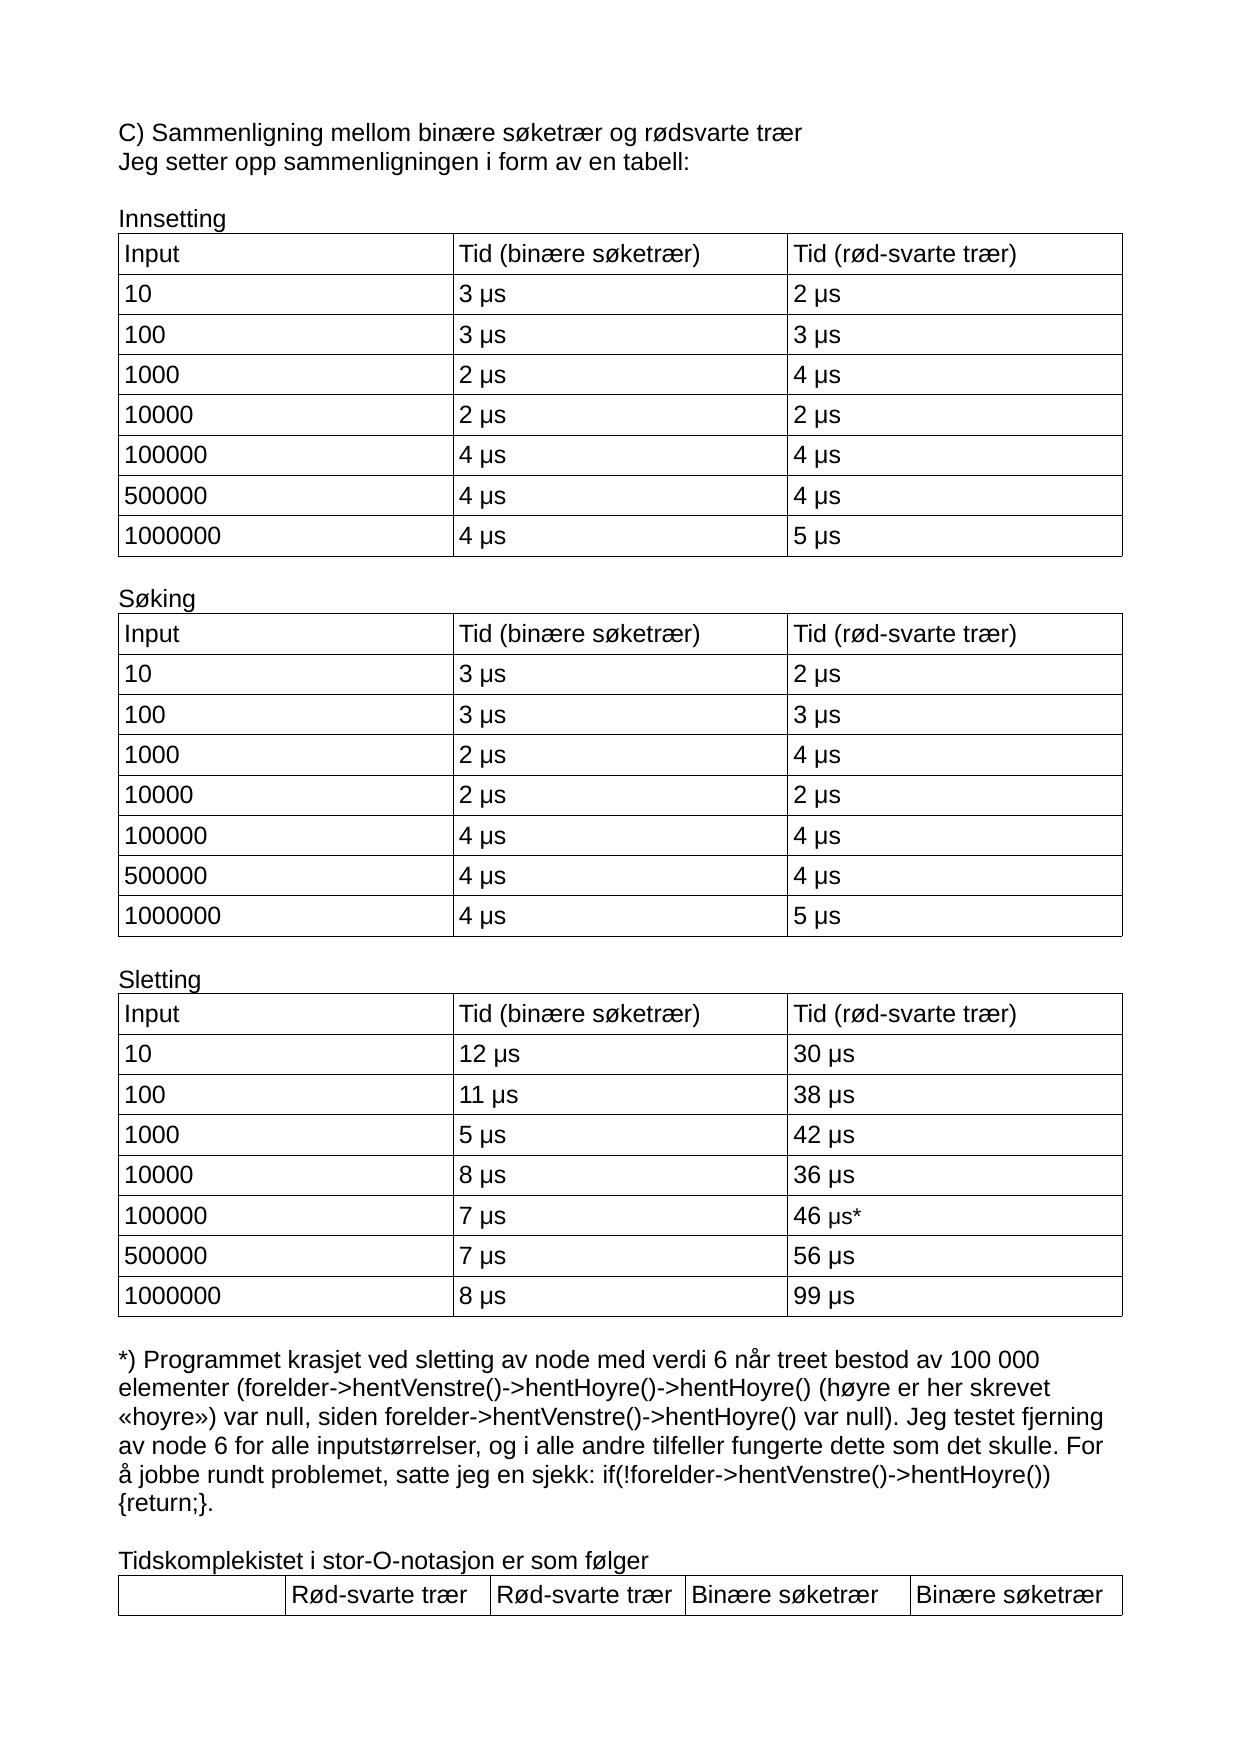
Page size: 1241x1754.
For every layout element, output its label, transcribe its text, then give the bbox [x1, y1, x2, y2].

table_header Input [119, 234, 453, 273]
table_cell 7 μs [454, 1236, 787, 1276]
table_header [119, 1576, 285, 1615]
table_header Rød-svarte trær [491, 1576, 685, 1615]
table_cell 1000000 [119, 1277, 453, 1316]
table_cell 99 μs [788, 1277, 1122, 1316]
table_header Input [119, 994, 453, 1034]
table_cell 4 μs [788, 856, 1122, 895]
table_header Binære søketrær [686, 1576, 910, 1615]
text Jeg setter opp sammenligningen i form av en tabell: [118, 147, 1122, 176]
table_cell 8 μs [454, 1156, 787, 1195]
table_cell 2 μs [788, 655, 1122, 694]
text C) Sammenligning mellom binære søketrær og rødsvarte trær [118, 118, 1122, 147]
table_cell 38 μs [788, 1075, 1122, 1114]
table_cell 500000 [119, 476, 453, 515]
table_cell 7 μs [454, 1196, 787, 1235]
table_cell 100 [119, 695, 453, 734]
table_header Tid (rød-svarte trær) [788, 234, 1122, 273]
table_cell 100 [119, 315, 453, 354]
table_cell 2 μs [454, 776, 787, 815]
table_cell 10000 [119, 1156, 453, 1195]
table_cell 8 μs [454, 1277, 787, 1316]
table_cell 30 μs [788, 1035, 1122, 1074]
table_cell 10 [119, 655, 453, 694]
table_cell 3 μs [454, 275, 787, 314]
table_cell 4 μs [454, 516, 787, 556]
table_cell 1000 [119, 1115, 453, 1154]
table_cell 3 μs [454, 695, 787, 734]
text Tidskomplekistet i stor-O-notasjon er som følger [118, 1546, 1122, 1575]
table_cell 4 μs [788, 436, 1122, 475]
table_cell 10000 [119, 776, 453, 815]
table_cell 2 μs [454, 735, 787, 774]
table_cell 5 μs [454, 1115, 787, 1154]
text *) Programmet krasjet ved sletting av node med verdi 6 når treet bestod av 100 000 elementer (forelder->hentVenstre()->hentHoyre()->hentHoyre() (høyre er her skrevet «hoyre») var null, siden forelder->hentVenstre()->hentHoyre() var null). Jeg testet fjerning av node 6 for alle inputstørrelser, og i alle andre tilfeller fungerte dette som det skulle. For å jobbe rundt problemet, satte jeg en sjekk: if(!forelder->hentVenstre()->hentHoyre()){return;}. [118, 1345, 1122, 1517]
table_cell 56 μs [788, 1236, 1122, 1276]
table_cell 36 μs [788, 1156, 1122, 1195]
table_cell 10000 [119, 395, 453, 435]
table_cell 4 μs [788, 735, 1122, 774]
text Sletting [118, 964, 1122, 993]
table_cell 500000 [119, 1236, 453, 1276]
table_cell 11 μs [454, 1075, 787, 1114]
table_cell 1000 [119, 735, 453, 774]
table_cell 4 μs [788, 816, 1122, 855]
table_cell 4 μs [454, 896, 787, 936]
table_cell 10 [119, 1035, 453, 1074]
table_cell 5 μs [788, 896, 1122, 936]
table_header Tid (binære søketrær) [454, 234, 787, 273]
table_cell 4 μs [788, 476, 1122, 515]
table_cell 2 μs [788, 776, 1122, 815]
table_cell 1000 [119, 355, 453, 394]
table_header Tid (rød-svarte trær) [788, 614, 1122, 653]
table_cell 100000 [119, 816, 453, 855]
table_cell 100 [119, 1075, 453, 1114]
table_cell 4 μs [454, 476, 787, 515]
table_cell 2 μs [454, 355, 787, 394]
table_cell 1000000 [119, 516, 453, 556]
table_cell 4 μs [454, 816, 787, 855]
table_cell 46 μs* [788, 1196, 1122, 1235]
table_cell 12 μs [454, 1035, 787, 1074]
text Innsetting [118, 204, 1122, 233]
table_cell 3 μs [788, 695, 1122, 734]
table_header Rød-svarte trær [286, 1576, 490, 1615]
table_cell 3 μs [454, 655, 787, 694]
table_cell 42 μs [788, 1115, 1122, 1154]
table_header Input [119, 614, 453, 653]
table_cell 3 μs [454, 315, 787, 354]
table_cell 4 μs [788, 355, 1122, 394]
table_header Tid (binære søketrær) [454, 614, 787, 653]
table_cell 4 μs [454, 856, 787, 895]
table_cell 100000 [119, 1196, 453, 1235]
table_cell 100000 [119, 436, 453, 475]
table_cell 5 μs [788, 516, 1122, 556]
table_header Binære søketrær [911, 1576, 1122, 1615]
text Søking [118, 584, 1122, 613]
table_cell 500000 [119, 856, 453, 895]
table_cell 2 μs [454, 395, 787, 435]
table_cell 3 μs [788, 315, 1122, 354]
table_cell 2 μs [788, 275, 1122, 314]
table_cell 1000000 [119, 896, 453, 936]
table_cell 4 μs [454, 436, 787, 475]
table_header Tid (binære søketrær) [454, 994, 787, 1034]
table_header Tid (rød-svarte trær) [788, 994, 1122, 1034]
table_cell 2 μs [788, 395, 1122, 435]
table_cell 10 [119, 275, 453, 314]
